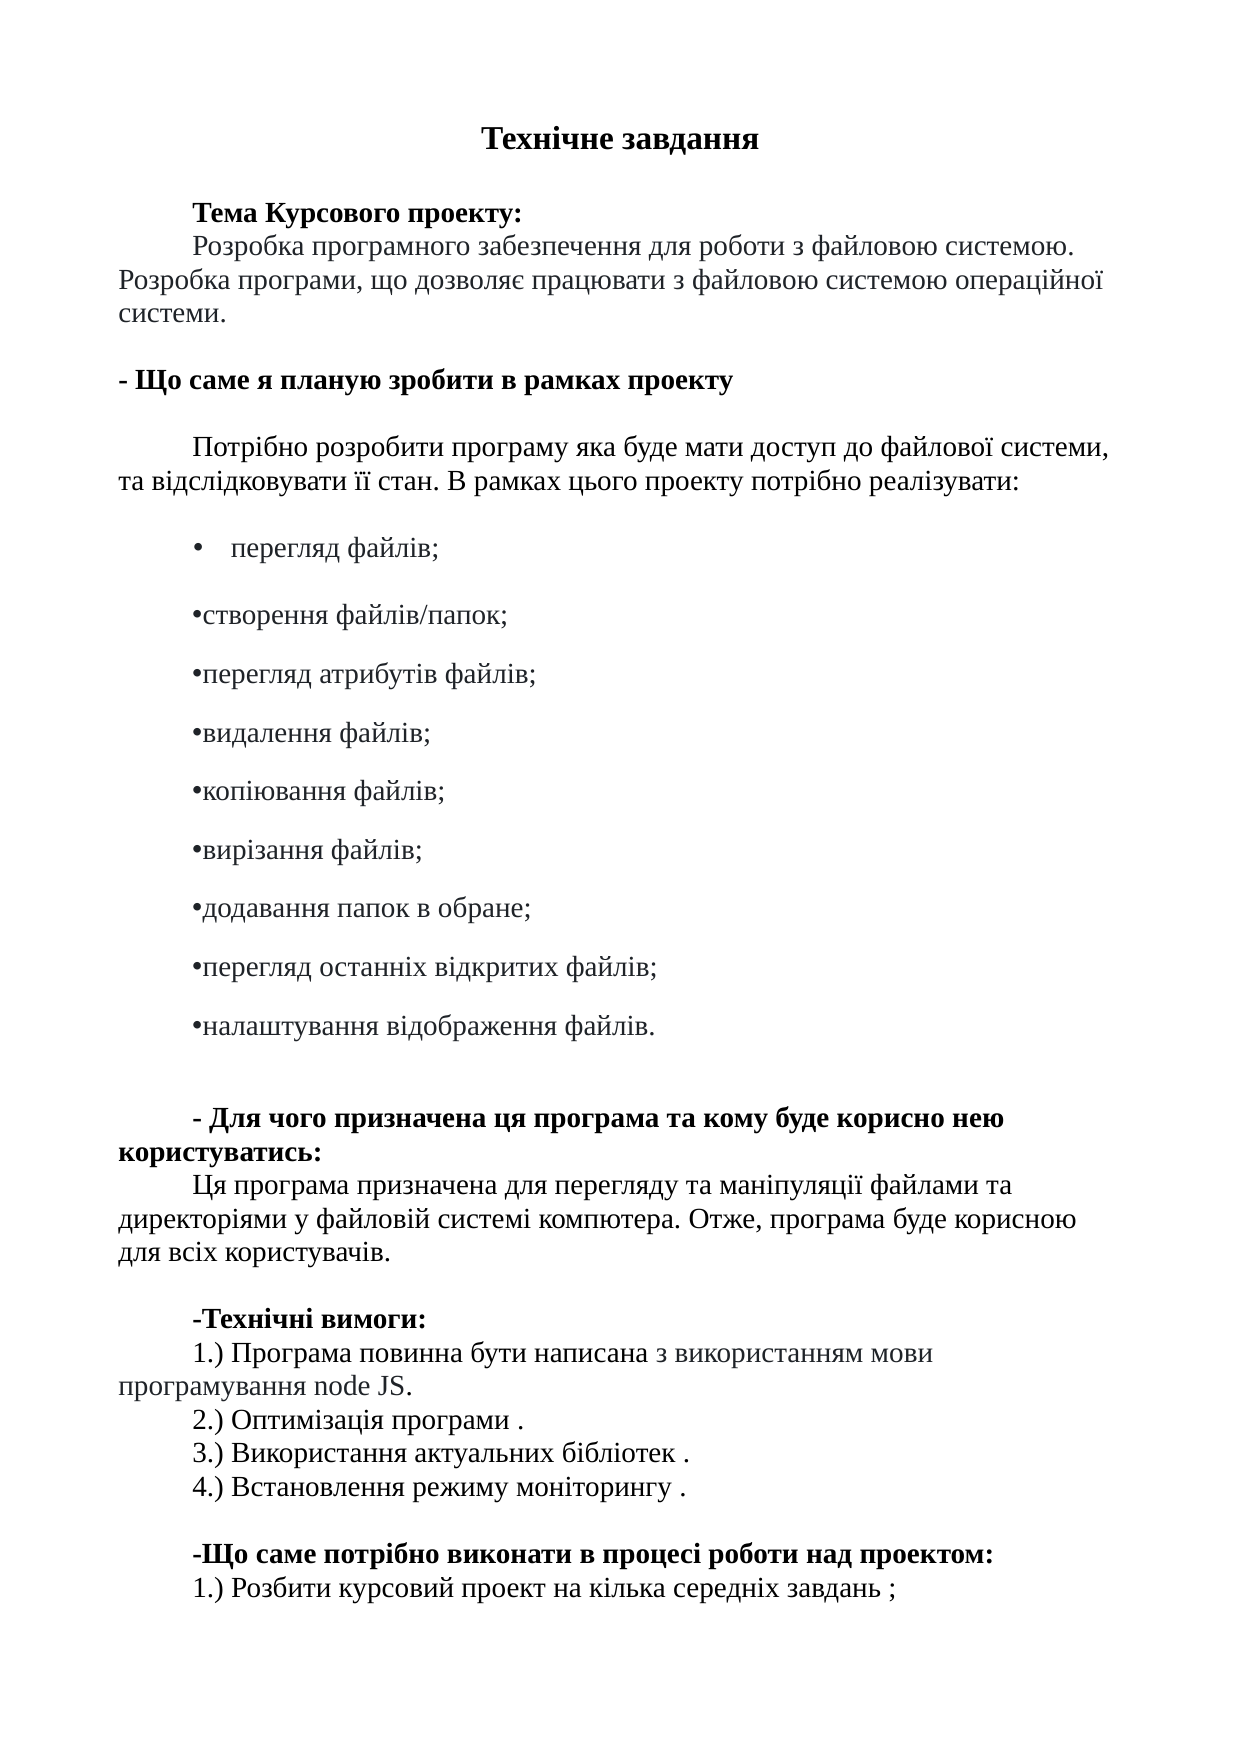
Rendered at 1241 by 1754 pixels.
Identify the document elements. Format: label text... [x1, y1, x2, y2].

text 1.) Розбити курсовий проект на кілька середніх завдань ; [118, 1570, 1122, 1603]
list вирізання файлів; [118, 832, 1122, 866]
text 1.) Програма повинна бути написана з використанням мови програмування node JS. [118, 1335, 1122, 1402]
text 4.) Встановлення режиму моніторингу . [118, 1469, 1122, 1503]
text Потрібно розробити програму яка буде мати доступ до файлової системи, та відслідковувати її стан. В рамках цього проекту потрібно реалізувати: [118, 429, 1122, 497]
list створення файлів/папок; [118, 597, 1122, 631]
text 2.) Оптимізація програми . [118, 1402, 1122, 1436]
list видалення файлів; [118, 715, 1122, 748]
text 3.) Використання актуальних бібліотек . [118, 1436, 1122, 1469]
list перегляд останніх відкритих файлів; [118, 949, 1122, 983]
list копіювання файлів; [118, 773, 1122, 807]
text -Технічні вимоги: [118, 1301, 1122, 1335]
list додавання папок в обране; [118, 891, 1122, 924]
text -Що саме потрібно виконати в процесі роботи над проектом: [118, 1536, 1122, 1570]
text користуватись: [118, 1134, 1122, 1167]
text - Що саме я планую зробити в рамках проекту [118, 362, 1122, 396]
list перегляд файлів; [193, 530, 1122, 564]
text Ця програма призначена для перегляду та маніпуляції файлами та директоріями у файловій системі компютера. Отже, програма буде корисною для всіх користувачів. [118, 1167, 1122, 1268]
list налаштування відображення файлів. [118, 1008, 1122, 1042]
text - Для чого призначена ця програма та кому буде корисно нею [118, 1100, 1122, 1134]
text Розробка програмного забезпечення для роботи з файловою системою. Розробка програми, що дозволяє працювати з файловою системою операційної системи. [118, 228, 1122, 329]
list перегляд атрибутів файлів; [118, 656, 1122, 690]
text Технічне завдання [118, 118, 1122, 156]
text Тема Курсового проекту: [118, 195, 1122, 228]
